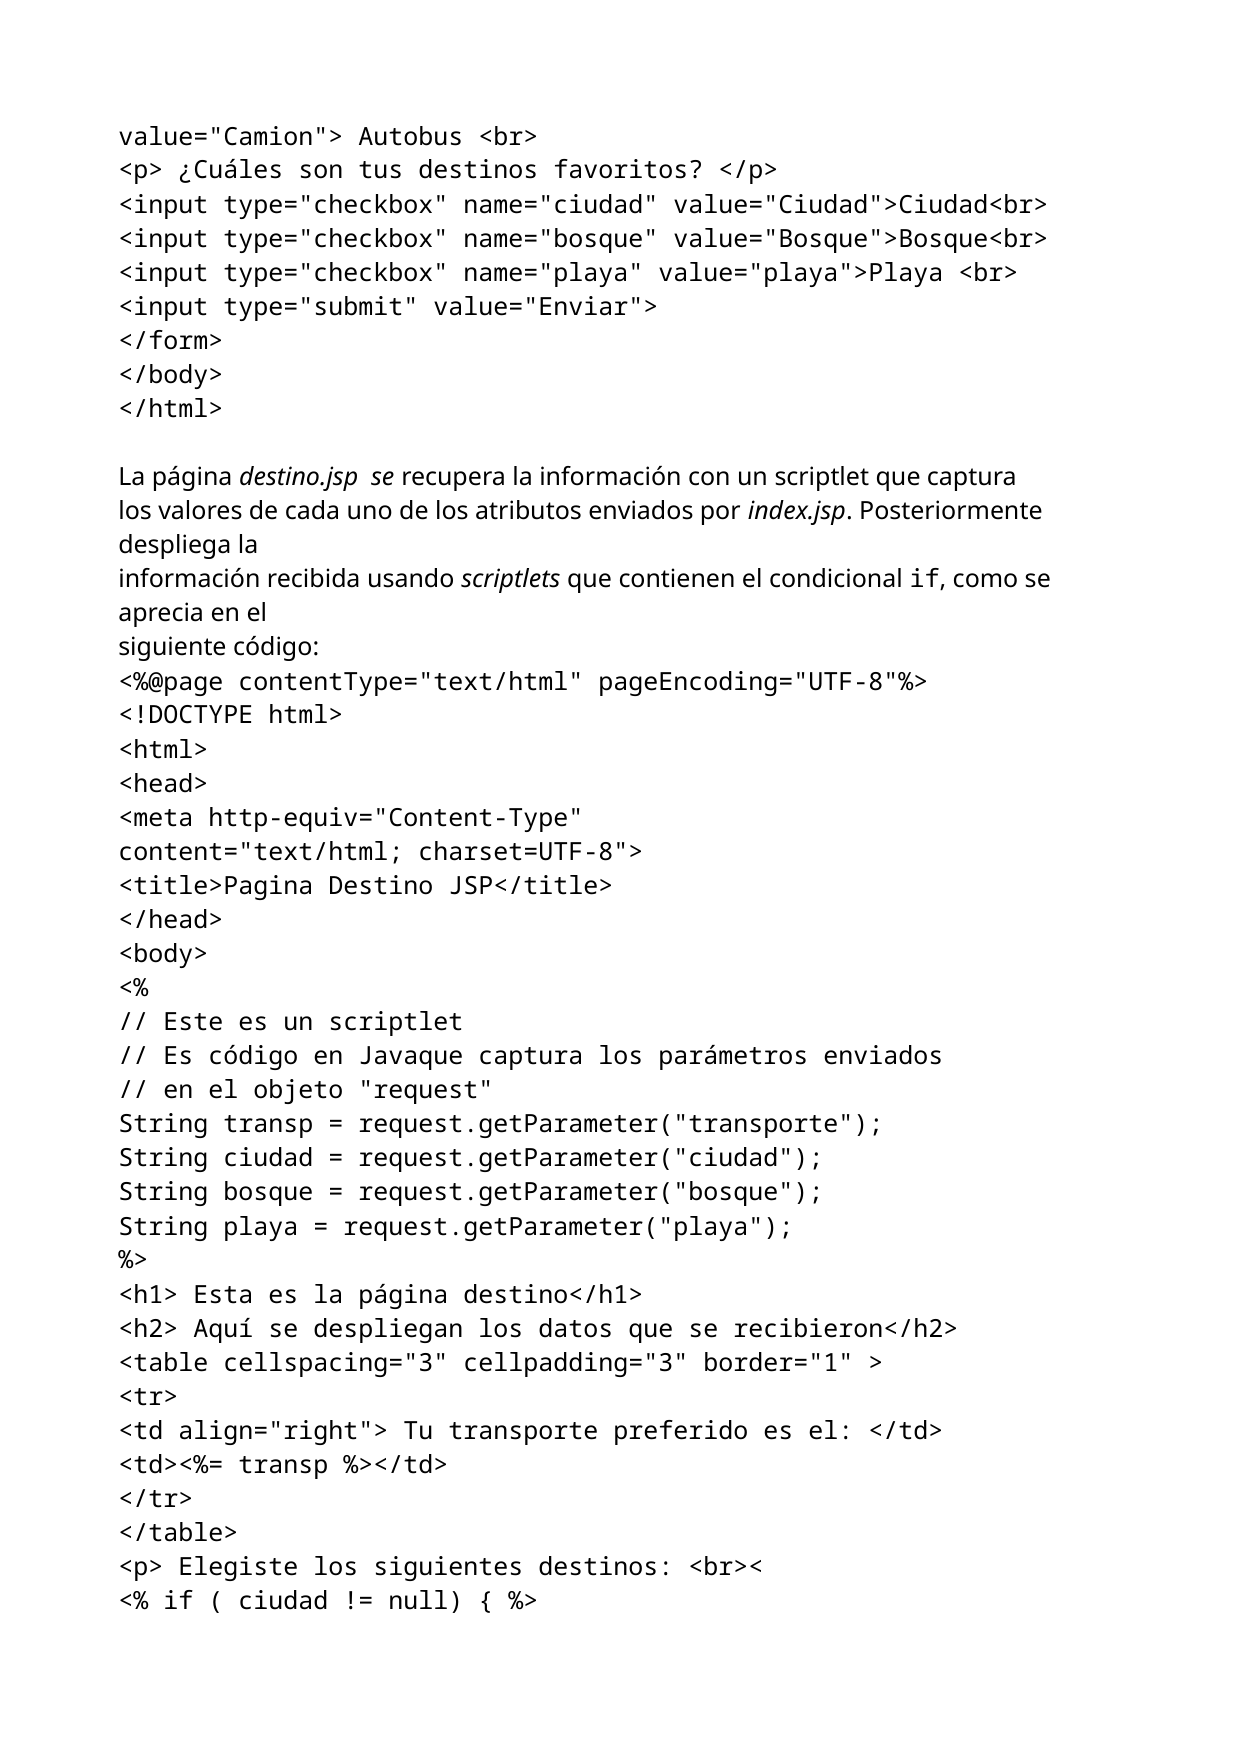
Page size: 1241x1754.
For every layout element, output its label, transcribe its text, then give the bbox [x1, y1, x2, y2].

text <%@page contentType="text/html" pageEncoding="UTF-8"%> [118, 663, 1122, 697]
text String ciudad = request.getParameter("ciudad"); [118, 1140, 1122, 1174]
text value="Camion"> Autobus <br> [118, 118, 1122, 152]
text <td align="right"> Tu transporte preferido es el: </td> [118, 1412, 1122, 1447]
text los valores de cada uno de los atributos enviados por index.jsp. Posteriormente despliega la [118, 493, 1122, 561]
text </html> [118, 391, 1122, 425]
text <input type="checkbox" name="ciudad" value="Ciudad">Ciudad<br> [118, 186, 1122, 220]
text <p> Elegiste los siguientes destinos: <br>< [118, 1549, 1122, 1583]
text <input type="submit" value="Enviar"> [118, 288, 1122, 322]
text // en el objeto "request" [118, 1072, 1122, 1106]
text <% [118, 970, 1122, 1004]
text </body> [118, 357, 1122, 391]
text %> [118, 1242, 1122, 1276]
text <% if ( ciudad != null) { %> [118, 1583, 1122, 1617]
text // Es código en Javaque captura los parámetros enviados [118, 1038, 1122, 1072]
text <head> [118, 765, 1122, 799]
text </tr> [118, 1481, 1122, 1515]
text String playa = request.getParameter("playa"); [118, 1208, 1122, 1242]
text <title>Pagina Destino JSP</title> [118, 867, 1122, 902]
text <!DOCTYPE html> [118, 697, 1122, 731]
text content="text/html; charset=UTF-8"> [118, 833, 1122, 867]
text <body> [118, 936, 1122, 970]
text // Este es un scriptlet [118, 1004, 1122, 1038]
text </head> [118, 902, 1122, 936]
text información recibida usando scriptlets que contienen el condicional if, como se aprecia en el [118, 561, 1122, 629]
text <input type="checkbox" name="playa" value="playa">Playa <br> [118, 254, 1122, 288]
text <tr> [118, 1378, 1122, 1412]
text <td><%= transp %></td> [118, 1447, 1122, 1481]
text </form> [118, 322, 1122, 357]
text La página destino.jsp se recupera la información con un scriptlet que captura [118, 459, 1122, 493]
text String bosque = request.getParameter("bosque"); [118, 1174, 1122, 1208]
text siguiente código: [118, 629, 1122, 663]
text <h1> Esta es la página destino</h1> [118, 1276, 1122, 1310]
text <input type="checkbox" name="bosque" value="Bosque">Bosque<br> [118, 220, 1122, 254]
text </table> [118, 1515, 1122, 1549]
text <p> ¿Cuáles son tus destinos favoritos? </p> [118, 152, 1122, 186]
text <table cellspacing="3" cellpadding="3" border="1" > [118, 1344, 1122, 1378]
text <meta http-equiv="Content-Type" [118, 799, 1122, 833]
text <html> [118, 731, 1122, 765]
text <h2> Aquí se despliegan los datos que se recibieron</h2> [118, 1310, 1122, 1344]
text String transp = request.getParameter("transporte"); [118, 1106, 1122, 1140]
